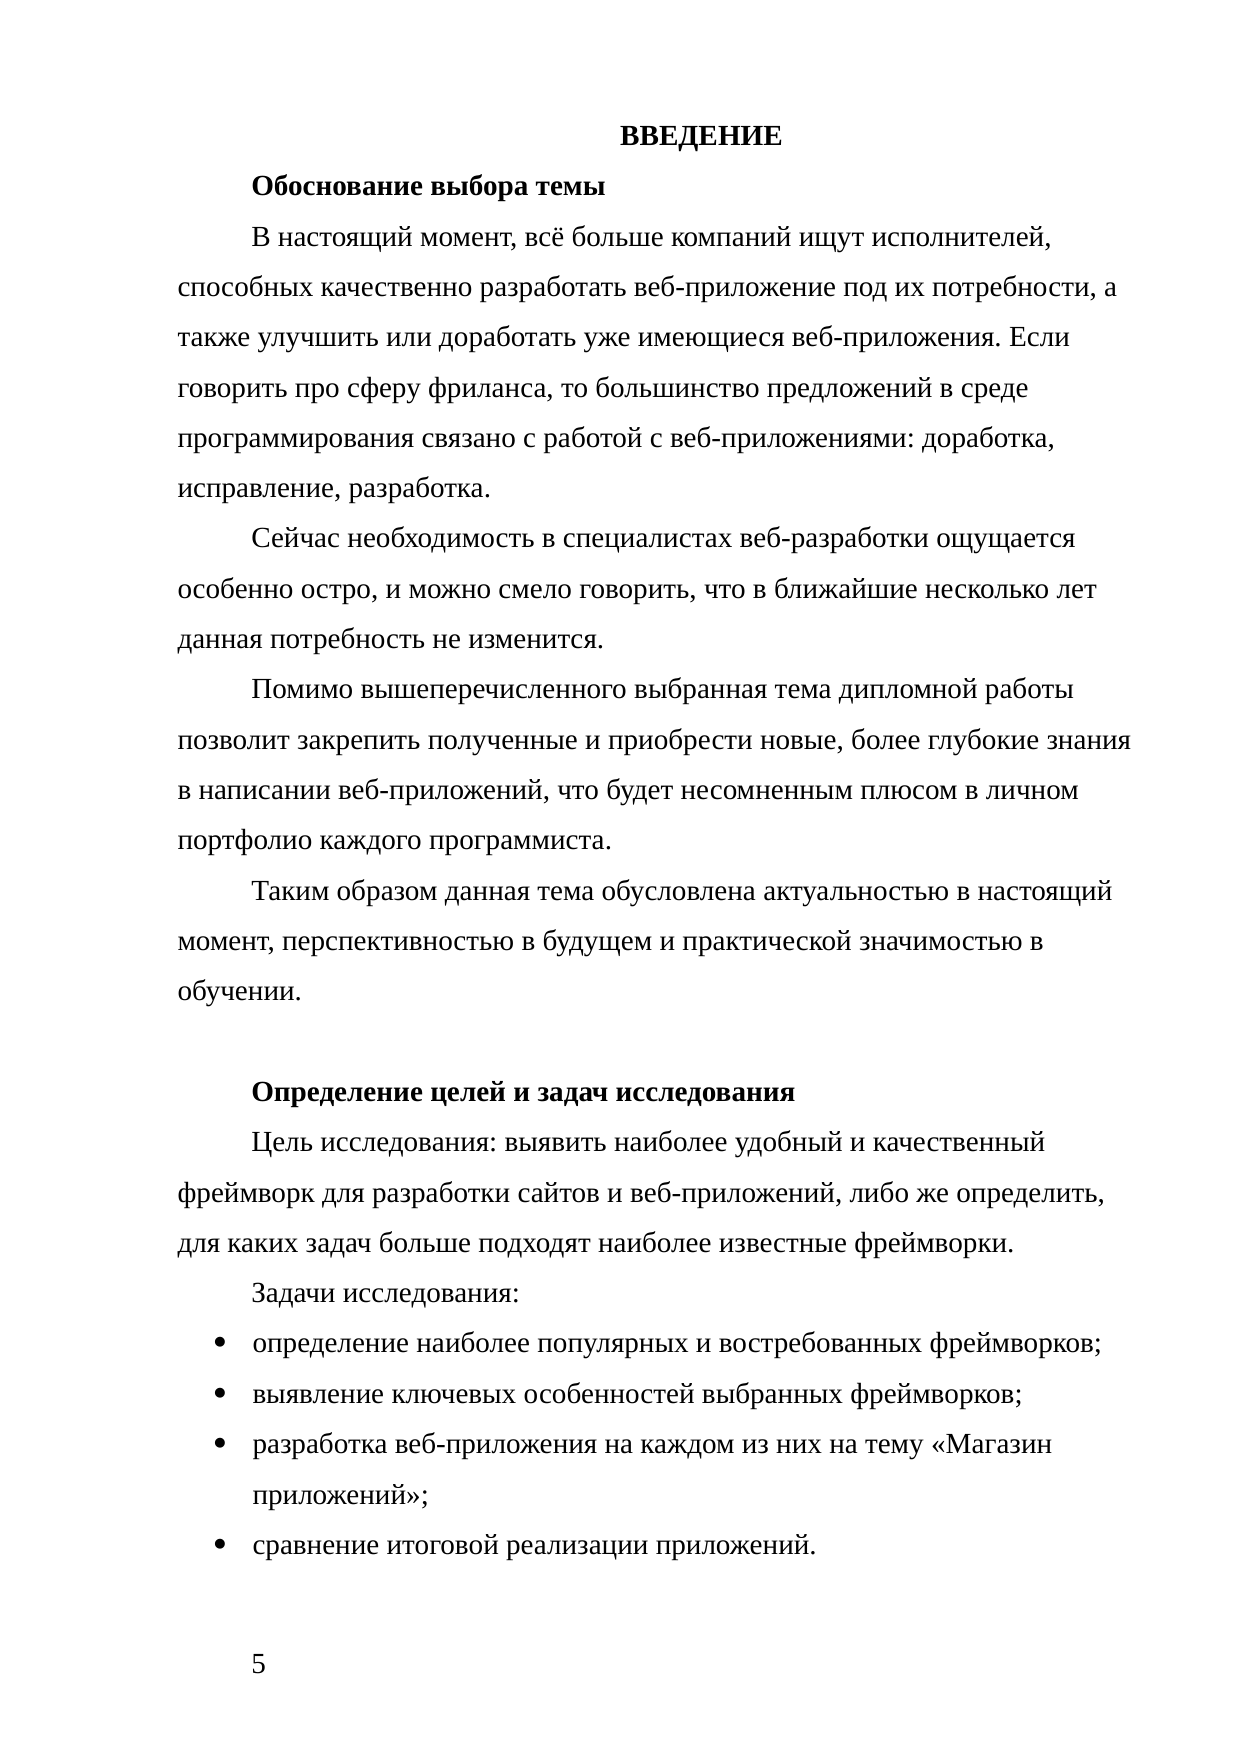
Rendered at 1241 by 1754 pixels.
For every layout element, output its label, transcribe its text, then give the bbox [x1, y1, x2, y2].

text Задачи исследования: [177, 1275, 1152, 1309]
subtitle Определение целей и задач исследования [177, 1074, 1152, 1108]
text Сейчас необходимость в специалистах веб-разработки ощущается особенно остро, и можно смело говорить, что в ближайшие несколько лет данная потребность не изменится. [177, 521, 1152, 655]
text В настоящий момент, всё больше компаний ищут исполнителей, способных качественно разработать веб-приложение под их потребности, а также улучшить или доработать уже имеющиеся веб-приложения. Если говорить про сферу фриланса, то большинство предложений в среде программирования связано с работой с веб-приложениями: доработка, исправление, разработка. [177, 219, 1152, 504]
list определение наиболее популярных и востребованных фреймворков; [215, 1326, 1152, 1359]
subtitle Обоснование выбора темы [177, 168, 1152, 202]
text Цель исследования: выявить наиболее удобный и качественный фреймворк для разработки сайтов и веб-приложений, либо же определить, для каких задач больше подходят наиболее известные фреймворки. [177, 1124, 1152, 1258]
list выявление ключевых особенностей выбранных фреймворков; [215, 1376, 1152, 1410]
text Таким образом данная тема обусловлена актуальностью в настоящий момент, перспективностью в будущем и практической значимостью в обучении. [177, 873, 1152, 1007]
text Помимо вышеперечисленного выбранная тема дипломной работы позволит закрепить полученные и приобрести новые, более глубокие знания в написании веб-приложений, что будет несомненным плюсом в личном портфолио каждого программиста. [177, 672, 1152, 856]
subtitle Введение [177, 118, 1152, 152]
list сравнение итоговой реализации приложений. [215, 1527, 1152, 1561]
list разработка веб-приложения на каждом из них на тему «Магазин приложений»; [215, 1426, 1152, 1510]
